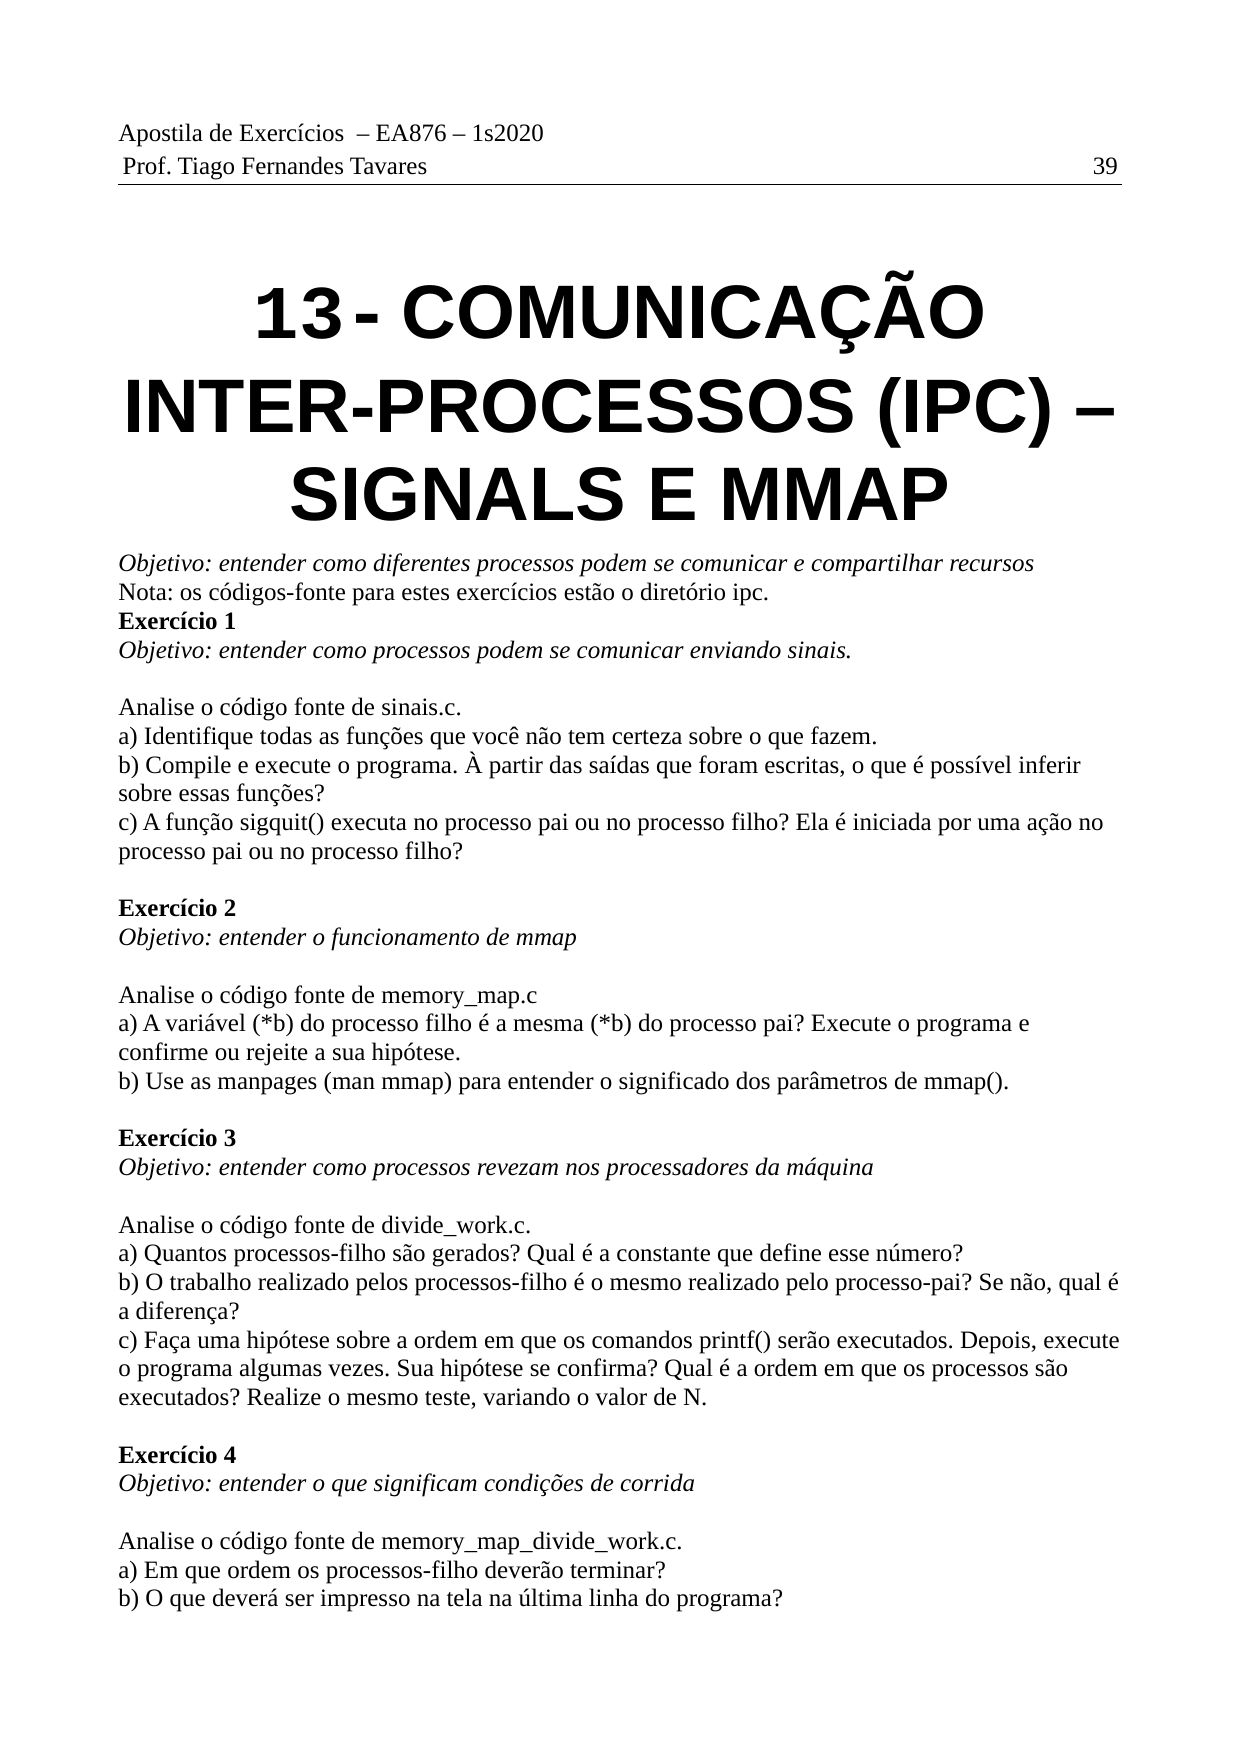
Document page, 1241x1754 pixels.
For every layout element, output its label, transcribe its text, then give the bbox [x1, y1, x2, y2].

text a) Quantos processos-filho são gerados? Qual é a constante que define esse número? [118, 1238, 1122, 1267]
text a) Identifique todas as funções que você não tem certeza sobre o que fazem. [118, 721, 1122, 750]
text c) A função sigquit() executa no processo pai ou no processo filho? Ela é iniciada por uma ação no processo pai ou no processo filho? [118, 807, 1122, 865]
text Objetivo: entender como processos podem se comunicar enviando sinais. [118, 635, 1122, 663]
text Analise o código fonte de sinais.c. [118, 692, 1122, 721]
text b) Use as manpages (man mmap) para entender o significado dos parâmetros de mmap(). [118, 1066, 1122, 1095]
text Objetivo: entender o que significam condições de corrida [118, 1468, 1122, 1497]
text Objetivo: entender como diferentes processos podem se comunicar e compartilhar recursos [118, 548, 1122, 577]
text Objetivo: entender o funcionamento de mmap [118, 922, 1122, 951]
text Nota: os códigos-fonte para estes exercícios estão o diretório ipc. [118, 577, 1122, 606]
subtitle COMUNICAÇÃO INTER-PROCESSOS (IPC) – SIGNALS E MMAP [118, 268, 1122, 536]
text Analise o código fonte de memory_map.c [118, 980, 1122, 1008]
text b) Compile e execute o programa. À partir das saídas que foram escritas, o que é possível inferir sobre essas funções? [118, 750, 1122, 807]
text Exercício 1 [118, 606, 1122, 635]
text Exercício 2 [118, 893, 1122, 922]
text Exercício 4 [118, 1440, 1122, 1468]
text b) O que deverá ser impresso na tela na última linha do programa? [118, 1583, 1122, 1612]
text a) Em que ordem os processos-filho deverão terminar? [118, 1555, 1122, 1583]
text b) O trabalho realizado pelos processos-filho é o mesmo realizado pelo processo-pai? Se não, qual é a diferença? [118, 1267, 1122, 1325]
text Analise o código fonte de memory_map_divide_work.c. [118, 1526, 1122, 1555]
text a) A variável (*b) do processo filho é a mesma (*b) do processo pai? Execute o programa e confirme ou rejeite a sua hipótese. [118, 1008, 1122, 1066]
text c) Faça uma hipótese sobre a ordem em que os comandos printf() serão executados. Depois, execute o programa algumas vezes. Sua hipótese se confirma? Qual é a ordem em que os processos são executados? Realize o mesmo teste, variando o valor de N. [118, 1325, 1122, 1411]
text Analise o código fonte de divide_work.c. [118, 1210, 1122, 1238]
text Exercício 3 [118, 1123, 1122, 1152]
text Objetivo: entender como processos revezam nos processadores da máquina [118, 1152, 1122, 1181]
